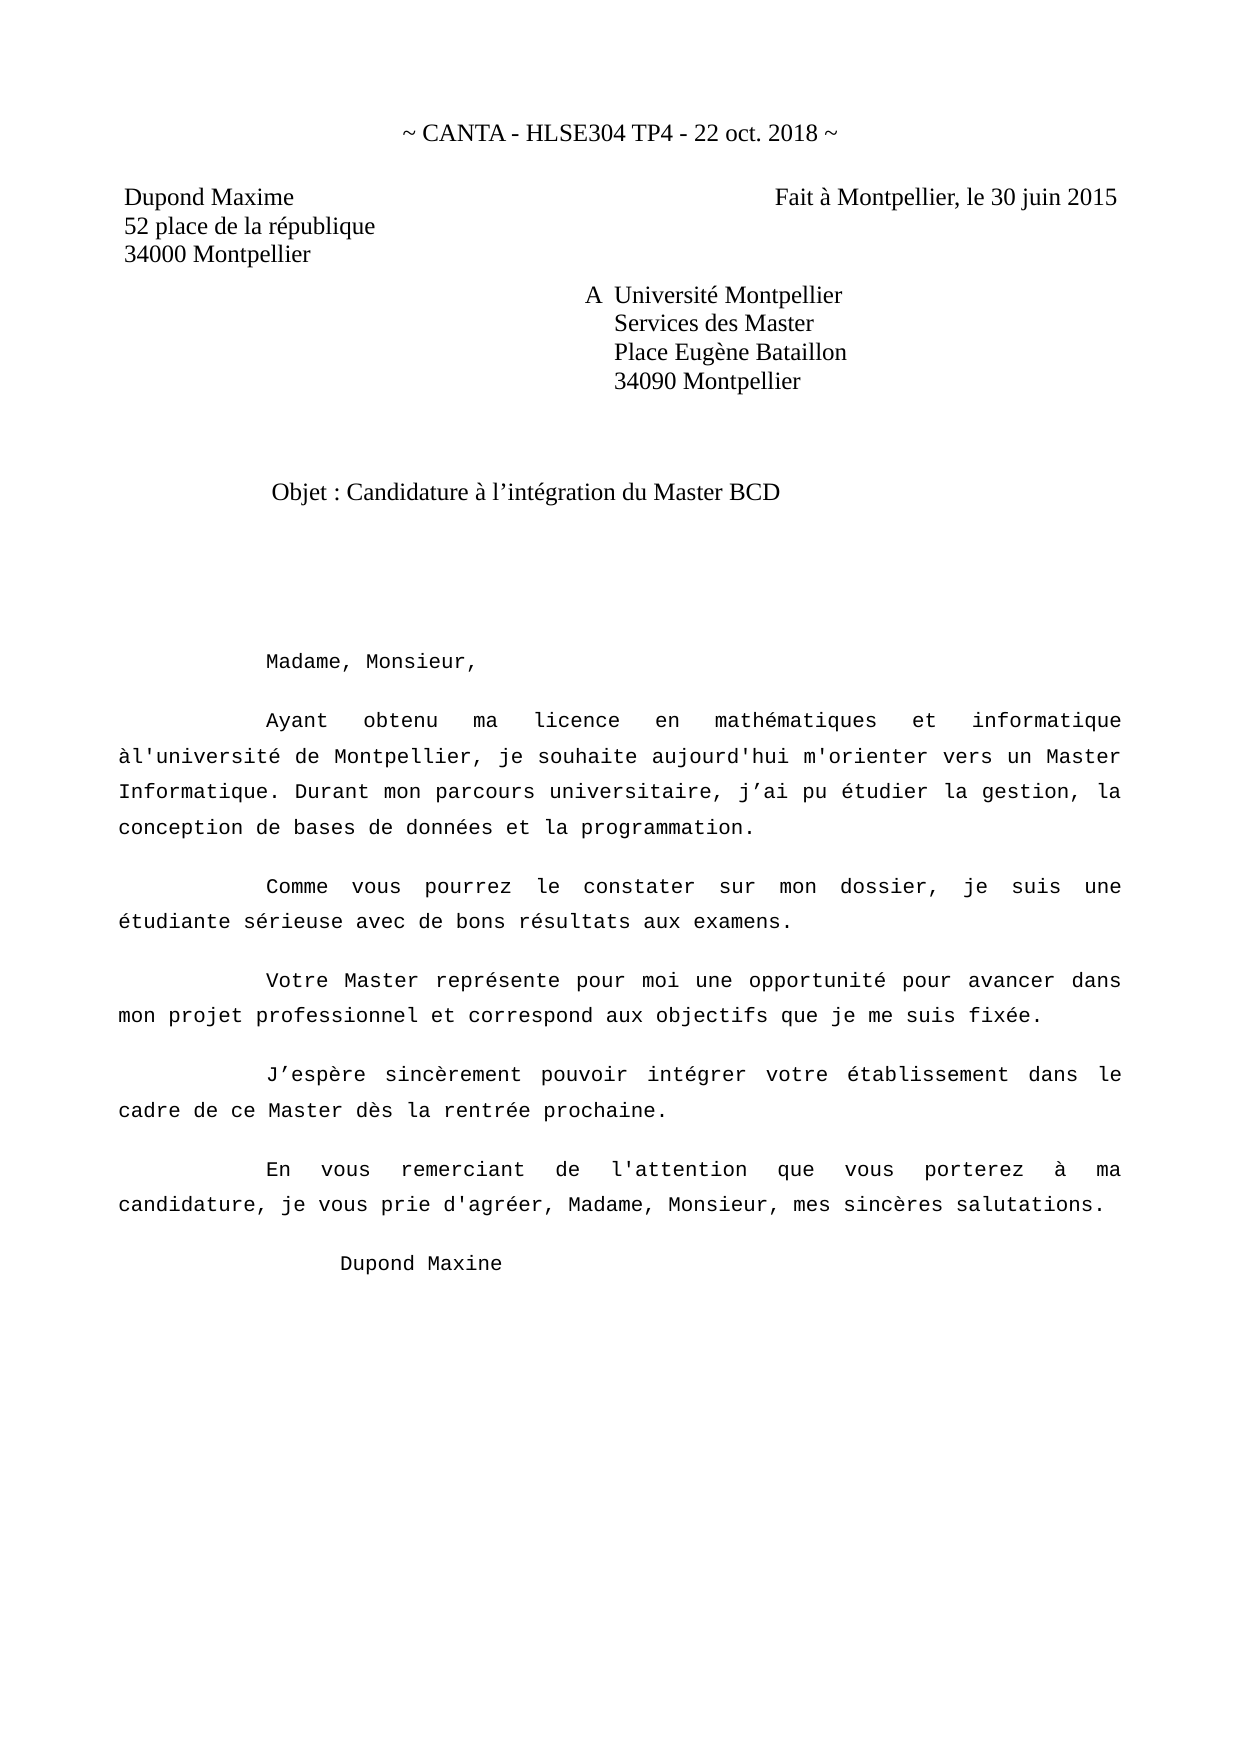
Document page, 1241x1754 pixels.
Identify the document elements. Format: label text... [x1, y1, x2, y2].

table_header Dupond Maxime 52 place de la république 34000 Montpellier [118, 176, 453, 274]
text J’espère sincèrement pouvoir intégrer votre établissement dans le cadre de ce Master dès la rentrée prochaine. [118, 1064, 1122, 1123]
text Ayant obtenu ma licence en mathématiques et informatique àl'université de Montpellier, je souhaite aujourd'hui m'orienter vers un Master Informatique. Durant mon parcours universitaire, j’ai pu étudier la gestion, la conception de bases de données et la programmation. [118, 710, 1122, 840]
text Comme vous pourrez le constater sur mon dossier, je suis une étudiante sérieuse avec de bons résultats aux examens. [118, 876, 1122, 935]
text Madame, Monsieur, [118, 651, 1122, 675]
table_cell A [453, 274, 608, 401]
table_header [453, 176, 608, 274]
table_cell Objet : Candidature à l’intégration du Master BCD [118, 401, 1123, 582]
text Votre Master représente pour moi une opportunité pour avancer dans mon projet professionnel et correspond aux objectifs que je me suis fixée. [118, 970, 1122, 1029]
text Dupond Maxine [118, 1253, 1122, 1277]
table_cell [118, 274, 453, 401]
table_cell Université Montpellier Services des Master Place Eugène Bataillon 34090 Montpellier [608, 274, 1123, 401]
text En vous remerciant de l'attention que vous porterez à ma candidature, je vous prie d'agréer, Madame, Monsieur, mes sincères salutations. [118, 1159, 1122, 1218]
table_header Fait à Montpellier, le 30 juin 2015 [608, 176, 1123, 274]
